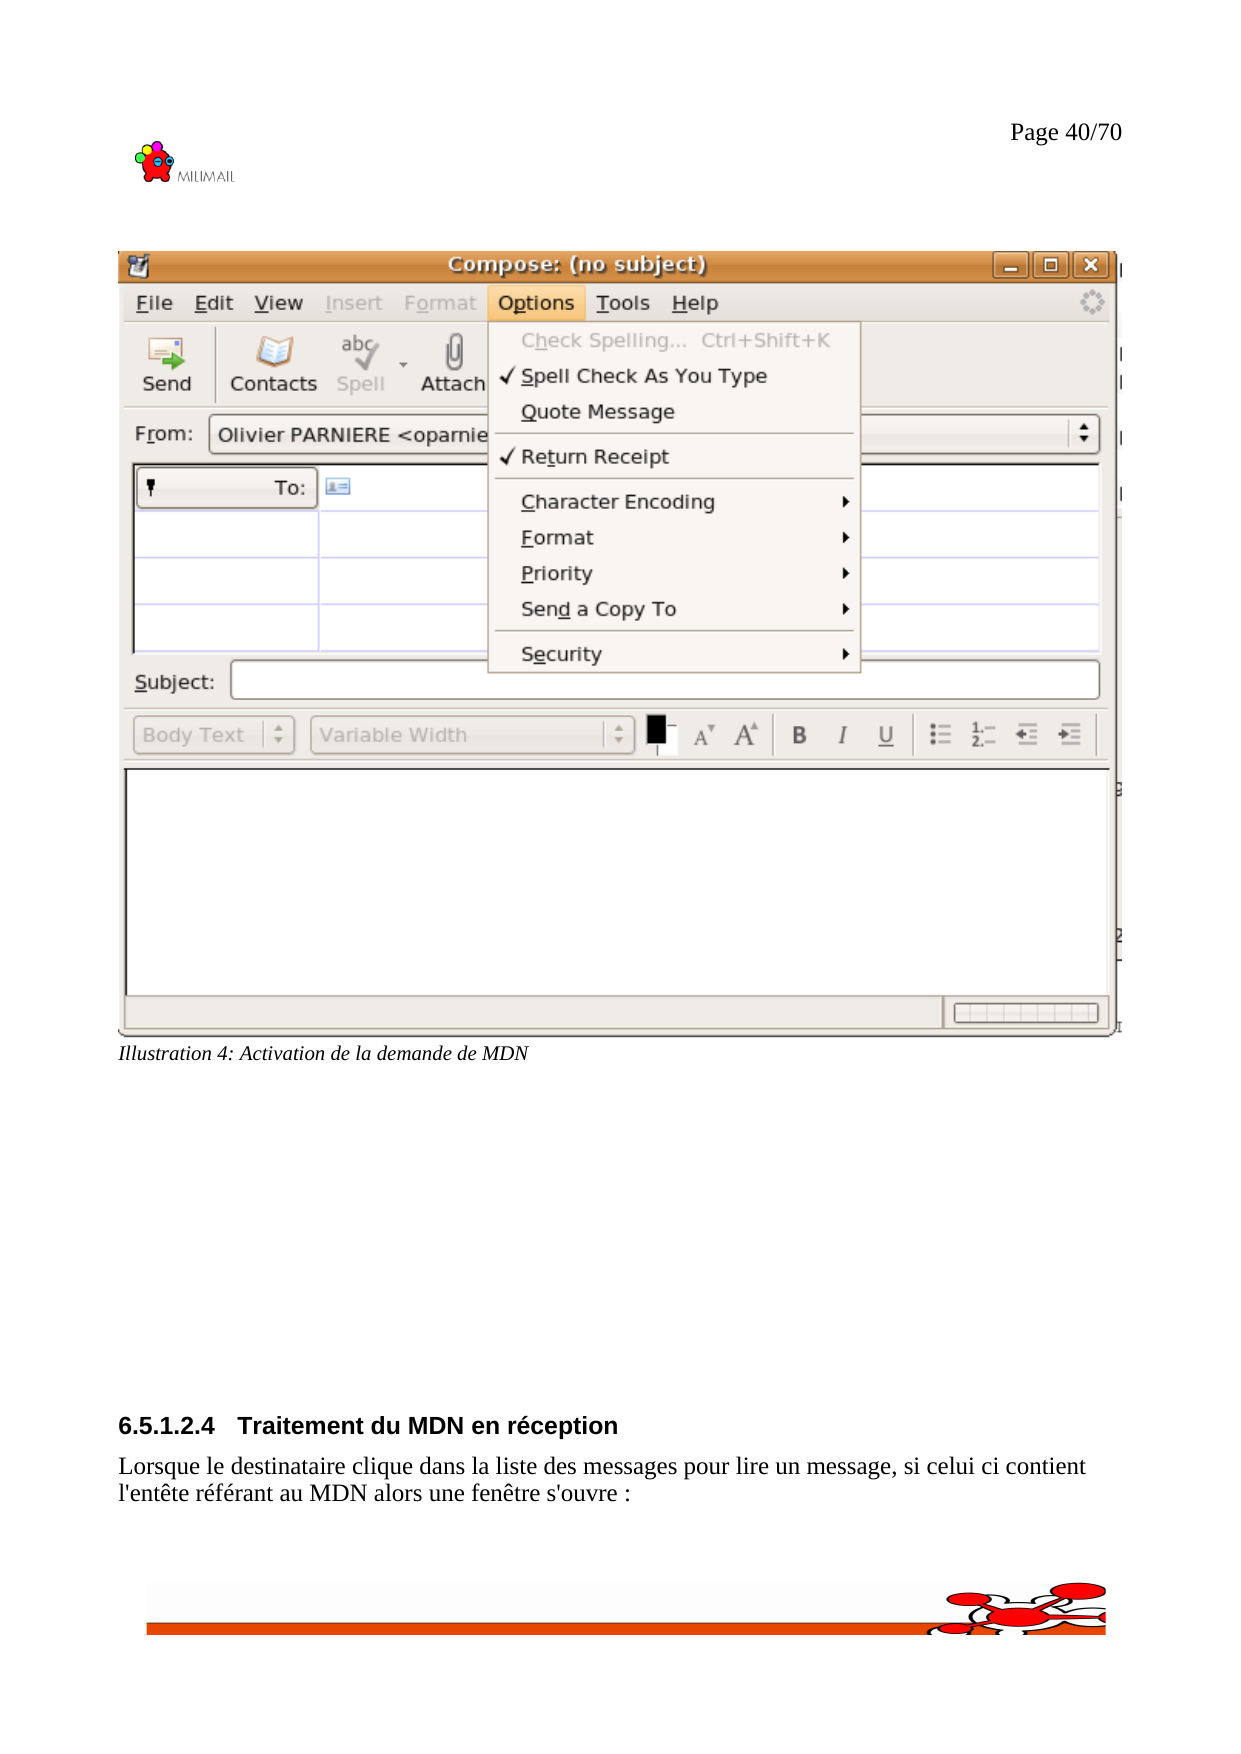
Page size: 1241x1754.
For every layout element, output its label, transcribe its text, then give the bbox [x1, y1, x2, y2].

text Illustration 4: Activation de la demande de MDN [118, 1042, 1122, 1065]
subtitle Traitement du MDN en réception [118, 1412, 1122, 1439]
text Lorsque le destinataire clique dans la liste des messages pour lire un message, si celui ci contient l'entête référant au MDN alors une fenêtre s'ouvre : [118, 1452, 1122, 1507]
picture [118, 251, 1122, 1042]
picture [116, 120, 295, 209]
picture [146, 1582, 1106, 1635]
